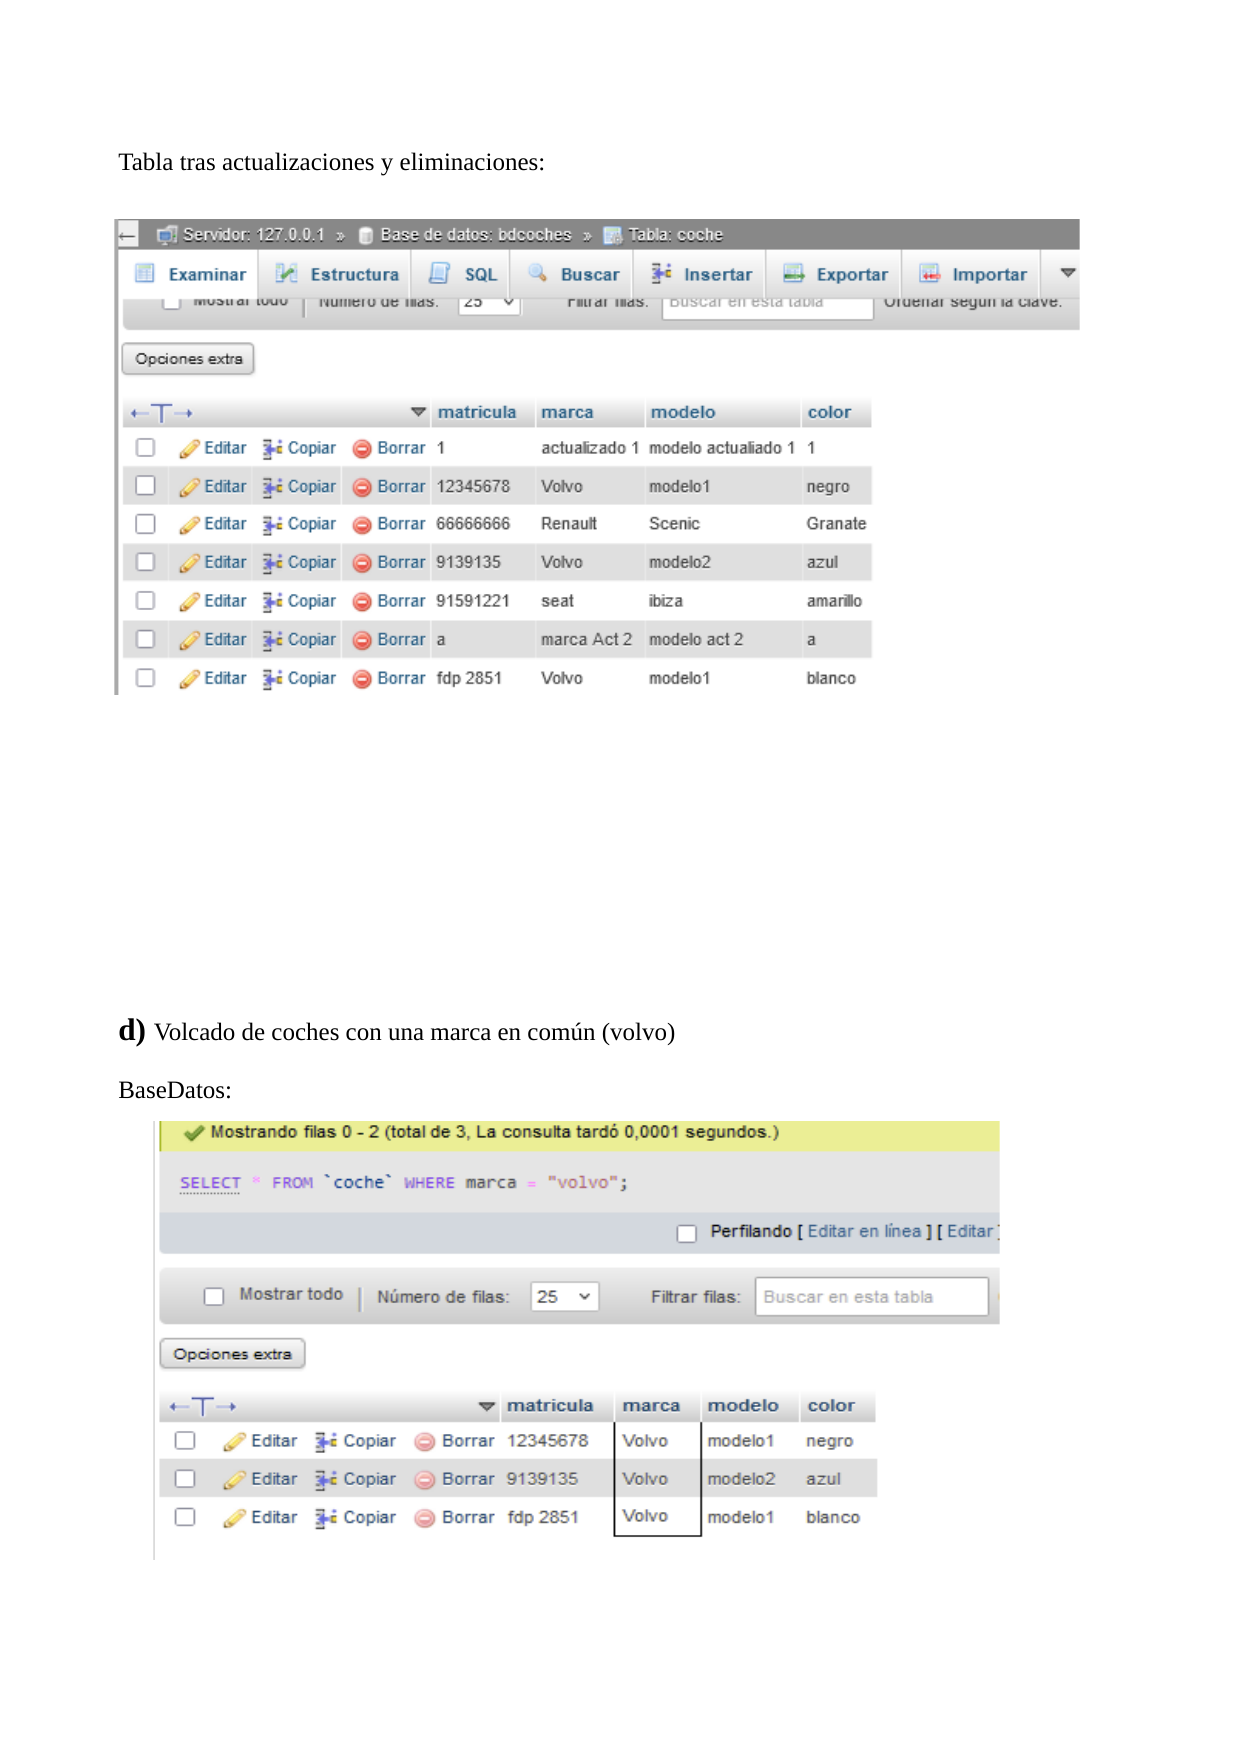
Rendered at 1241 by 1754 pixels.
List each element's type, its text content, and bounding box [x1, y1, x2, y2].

text Tabla tras actualizaciones y eliminaciones: [118, 147, 1122, 176]
picture [114, 219, 1080, 695]
text BaseDatos: [118, 1075, 1122, 1104]
picture [153, 1121, 1000, 1560]
text d) Volcado de coches con una marca en común (volvo) [118, 1011, 1122, 1047]
